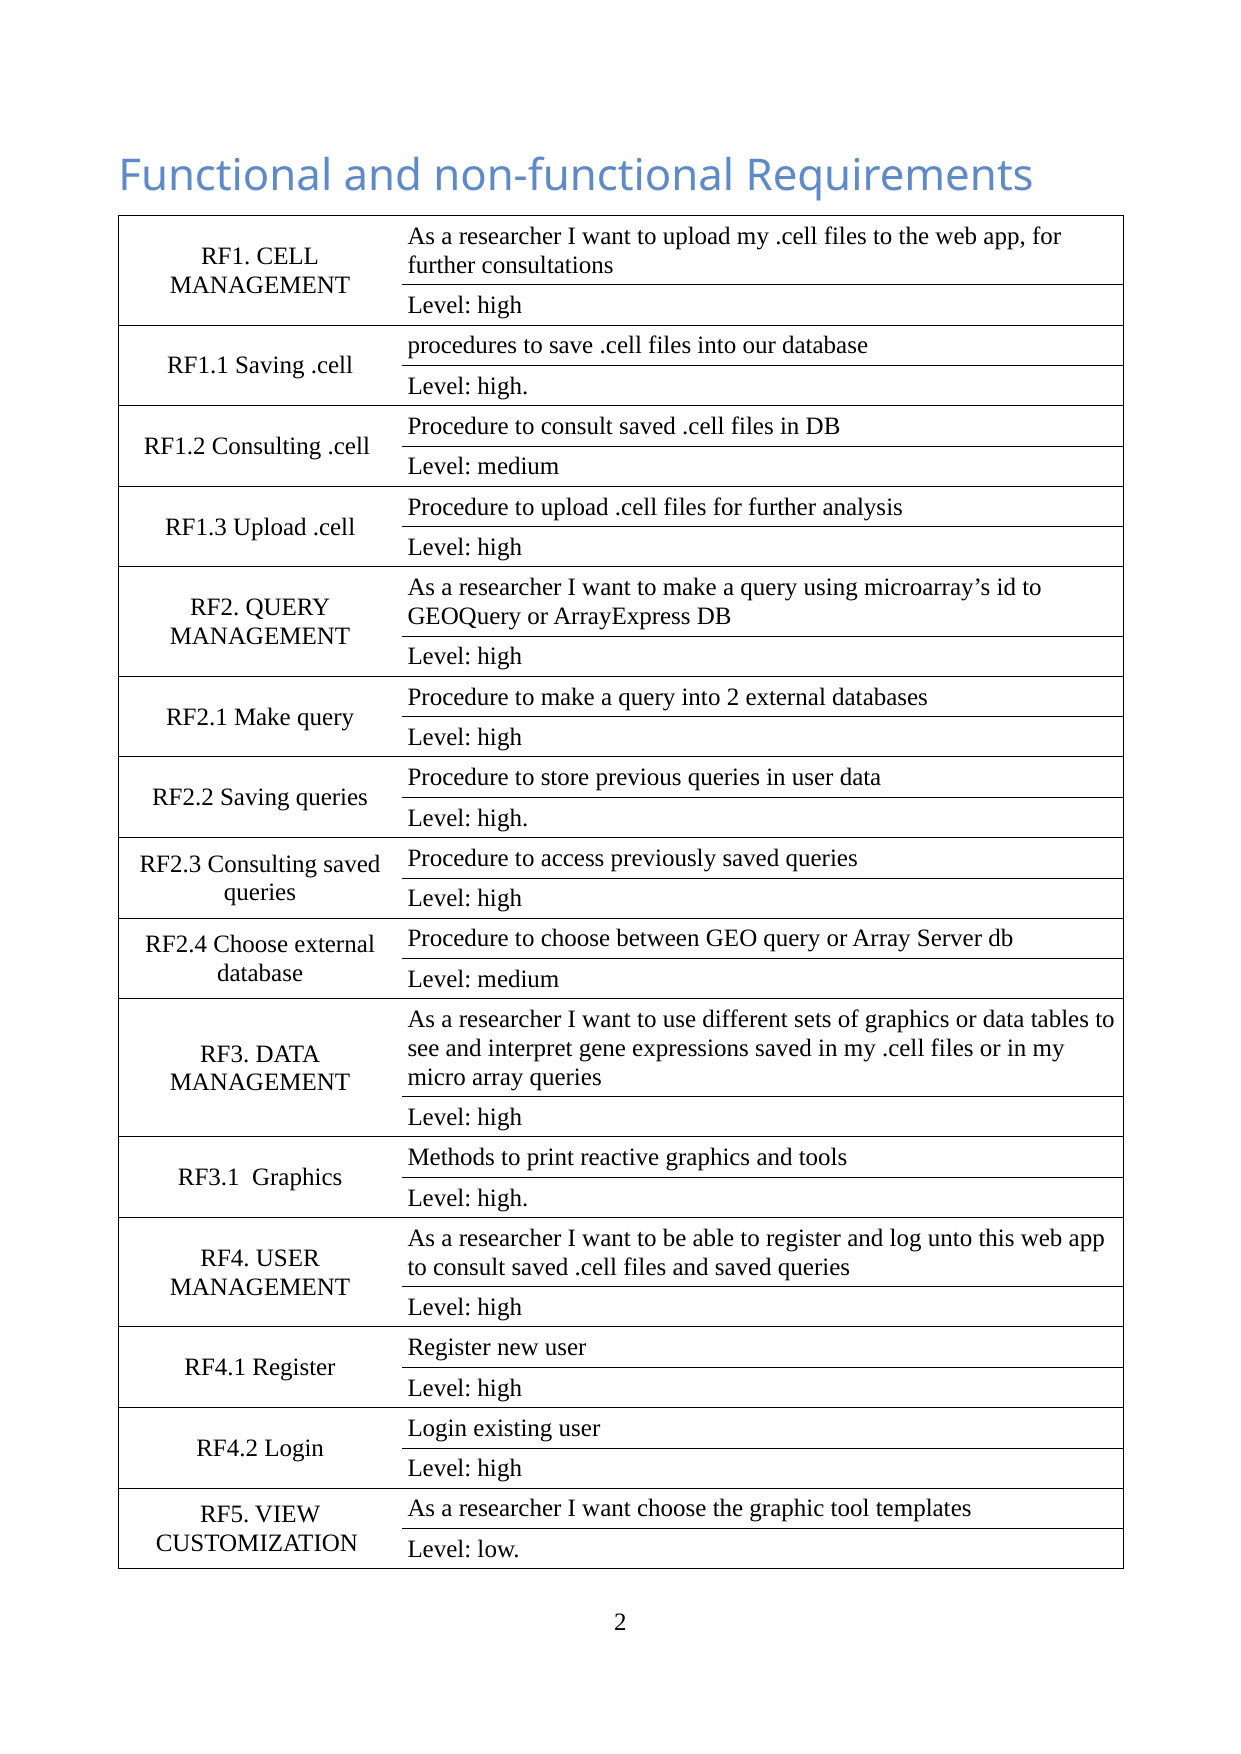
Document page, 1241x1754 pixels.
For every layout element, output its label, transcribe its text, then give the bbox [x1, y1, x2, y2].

table_cell RF1.1 Saving .cell [119, 326, 402, 405]
table_cell RF3. DATA MANAGEMENT [119, 999, 402, 1136]
table_cell Procedure to access previously saved queries [402, 838, 1123, 877]
table_cell Level: medium [402, 959, 1123, 998]
table_cell RF4. USER MANAGEMENT [119, 1218, 402, 1326]
table_cell RF1.2 Consulting .cell [119, 406, 402, 486]
table_cell Level: high [402, 527, 1123, 566]
table_cell Procedure to choose between GEO query or Array Server db [402, 919, 1123, 958]
table_cell RF2.2 Saving queries [119, 757, 402, 837]
table_cell Procedure to store previous queries in user data [402, 757, 1123, 797]
table_cell Methods to print reactive graphics and tools [402, 1137, 1123, 1177]
table_cell Level: high. [402, 1178, 1123, 1217]
table_cell Level: high [402, 1368, 1123, 1407]
table_cell Level: high [402, 1449, 1123, 1488]
table_cell Level: high. [402, 798, 1123, 837]
table_cell As a researcher I want choose the graphic tool templates [402, 1489, 1123, 1528]
table_cell Procedure to consult saved .cell files in DB [402, 406, 1123, 446]
table_cell Procedure to make a query into 2 external databases [402, 677, 1123, 716]
table_cell RF5. VIEW CUSTOMIZATION [119, 1489, 402, 1568]
table_cell Level: high [402, 1287, 1123, 1326]
table_cell Level: high [402, 1097, 1123, 1136]
table_cell RF2.4 Choose external database [119, 919, 402, 998]
table_cell Level: low. [402, 1529, 1123, 1568]
table_cell Level: high [402, 879, 1123, 918]
table_cell Level: high [402, 637, 1123, 676]
table_cell As a researcher I want to be able to register and log unto this web app to consult saved .cell files and saved queries [402, 1218, 1123, 1286]
table_cell RF2.3 Consulting saved queries [119, 838, 402, 918]
table_cell Level: high [402, 285, 1123, 324]
subtitle Functional and non-functional Requirements [118, 143, 1122, 203]
table_cell RF1.3 Upload .cell [119, 487, 402, 566]
table_cell RF2. QUERY MANAGEMENT [119, 567, 402, 676]
table_cell procedures to save .cell files into our database [402, 326, 1123, 365]
table_header RF1. CELL MANAGEMENT [119, 216, 402, 324]
table_cell RF2.1 Make query [119, 677, 402, 756]
table_cell As a researcher I want to use different sets of graphics or data tables to see and interpret gene expressions saved in my .cell files or in my micro array queries [402, 999, 1123, 1096]
table_header As a researcher I want to upload my .cell files to the web app, for further consultations [402, 216, 1123, 284]
table_cell Login existing user [402, 1408, 1123, 1447]
table_cell Level: medium [402, 447, 1123, 486]
table_cell As a researcher I want to make a query using microarray’s id to GEOQuery or ArrayExpress DB [402, 567, 1123, 636]
table_cell Level: high. [402, 366, 1123, 405]
table_cell Procedure to upload .cell files for further analysis [402, 487, 1123, 526]
table_cell RF4.1 Register [119, 1327, 402, 1407]
table_cell Register new user [402, 1327, 1123, 1367]
table_cell Level: high [402, 717, 1123, 756]
table_cell RF3.1 Graphics [119, 1137, 402, 1217]
table_cell RF4.2 Login [119, 1408, 402, 1488]
